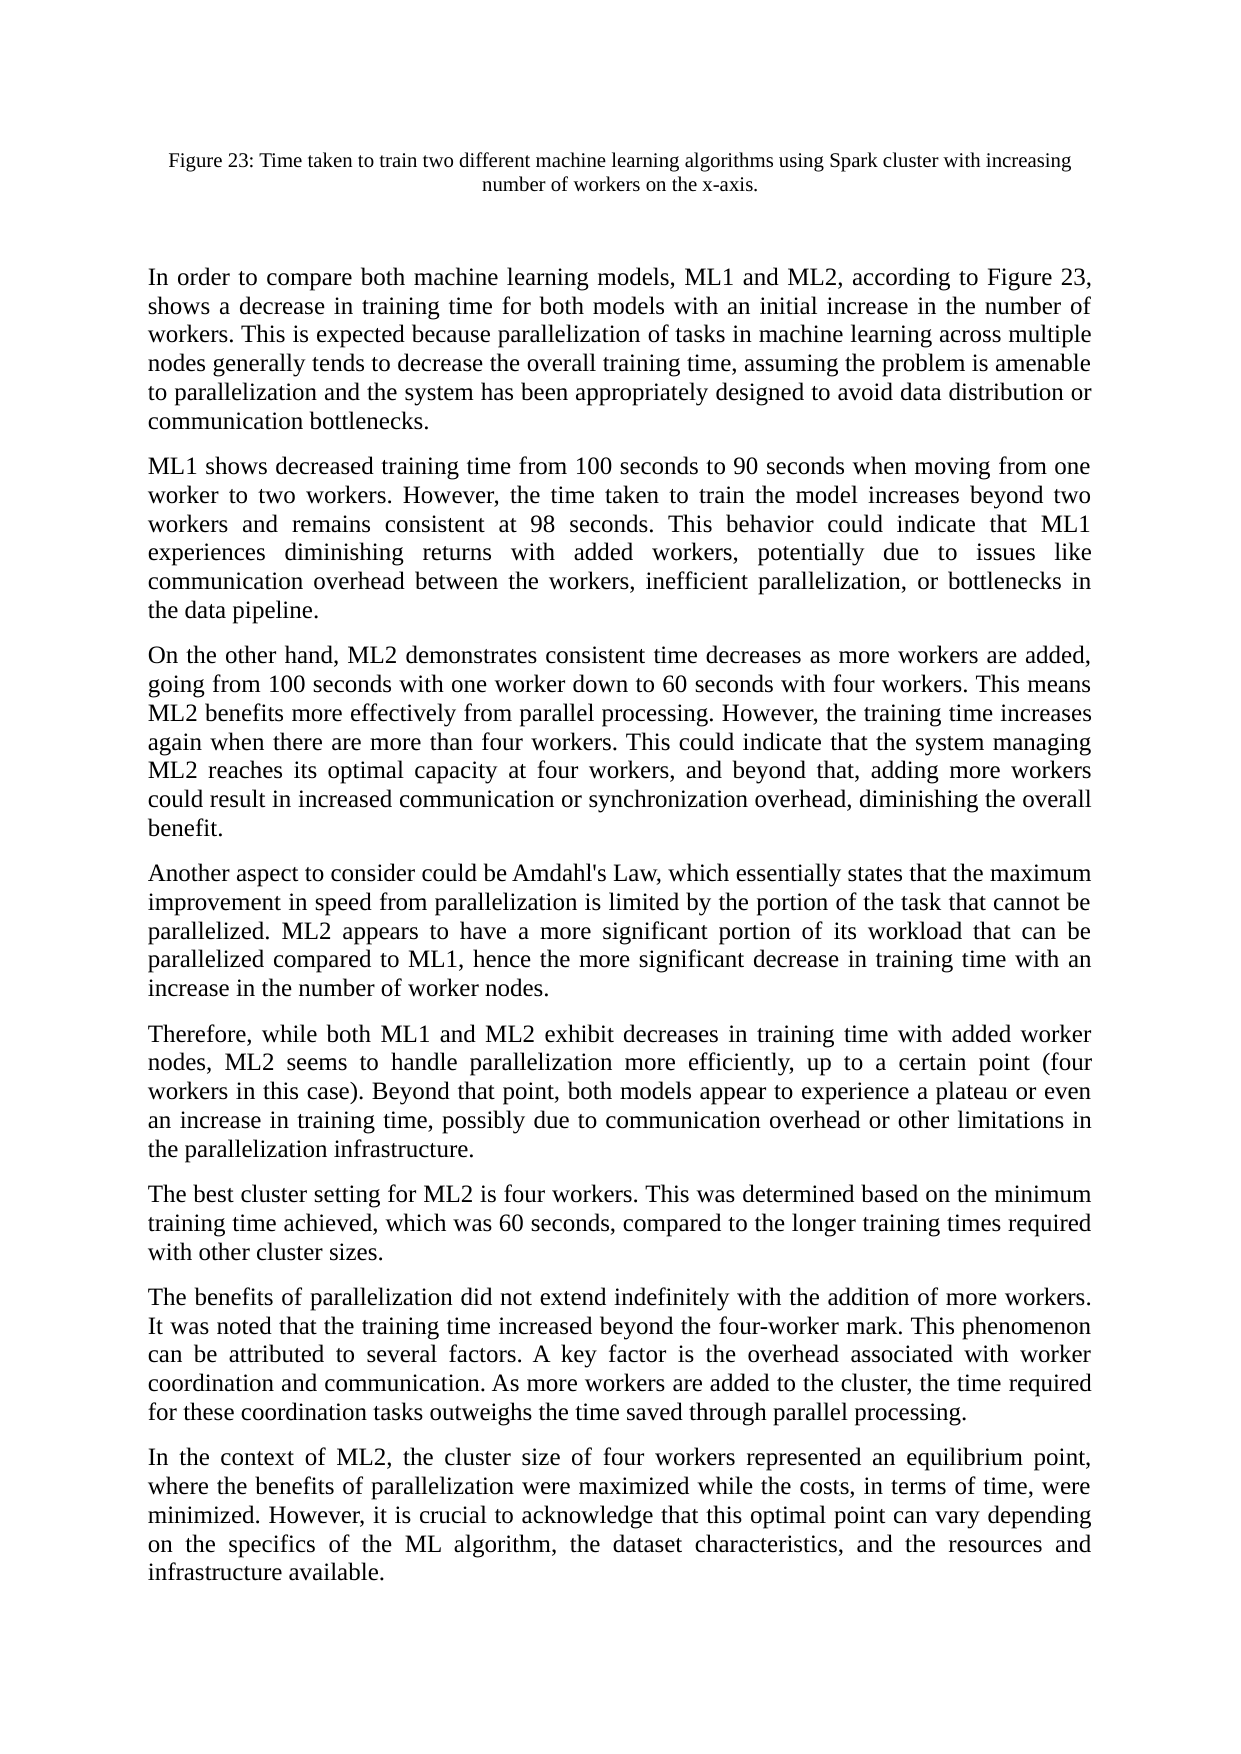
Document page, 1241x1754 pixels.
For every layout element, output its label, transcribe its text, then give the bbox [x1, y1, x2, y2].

text Therefore, while both ML1 and ML2 exhibit decreases in training time with added worker nodes, ML2 seems to handle parallelization more efficiently, up to a certain point (four workers in this case). Beyond that point, both models appear to experience a plateau or even an increase in training time, possibly due to communication overhead or other limitations in the parallelization infrastructure. [148, 1019, 1093, 1162]
text On the other hand, ML2 demonstrates consistent time decreases as more workers are added, going from 100 seconds with one worker down to 60 seconds with four workers. This means ML2 benefits more effectively from parallel processing. However, the training time increases again when there are more than four workers. This could indicate that the system managing ML2 reaches its optimal capacity at four workers, and beyond that, adding more workers could result in increased communication or synchronization overhead, diminishing the overall benefit. [148, 640, 1093, 842]
text Another aspect to consider could be Amdahl's Law, which essentially states that the maximum improvement in speed from parallelization is limited by the portion of the task that cannot be parallelized. ML2 appears to have a more significant portion of its workload that can be parallelized compared to ML1, hence the more significant decrease in training time with an increase in the number of worker nodes. [148, 858, 1093, 1002]
text The best cluster setting for ML2 is four workers. This was determined based on the minimum training time achieved, which was 60 seconds, compared to the longer training times required with other cluster sizes. [148, 1179, 1093, 1265]
text ML1 shows decreased training time from 100 seconds to 90 seconds when moving from one worker to two workers. However, the time taken to train the model increases beyond two workers and remains consistent at 98 seconds. This behavior could indicate that ML1 experiences diminishing returns with added workers, potentially due to issues like communication overhead between the workers, inefficient parallelization, or bottlenecks in the data pipeline. [148, 451, 1093, 624]
text Figure 23: Time taken to train two different machine learning algorithms using Spark cluster with increasing number of workers on the x-axis. [148, 148, 1093, 196]
text In the context of ML2, the cluster size of four workers represented an equilibrium point, where the benefits of parallelization were maximized while the costs, in terms of time, were minimized. However, it is crucial to acknowledge that this optimal point can vary depending on the specifics of the ML algorithm, the dataset characteristics, and the resources and infrastructure available. [148, 1442, 1093, 1586]
text In order to compare both machine learning models, ML1 and ML2, according to Figure 23, shows a decrease in training time for both models with an initial increase in the number of workers. This is expected because parallelization of tasks in machine learning across multiple nodes generally tends to decrease the overall training time, assuming the problem is amenable to parallelization and the system has been appropriately designed to avoid data distribution or communication bottlenecks. [148, 262, 1093, 434]
text The benefits of parallelization did not extend indefinitely with the addition of more workers. It was noted that the training time increased beyond the four-worker mark. This phenomenon can be attributed to several factors. A key factor is the overhead associated with worker coordination and communication. As more workers are added to the cluster, the time required for these coordination tasks outweighs the time saved through parallel processing. [148, 1282, 1093, 1426]
